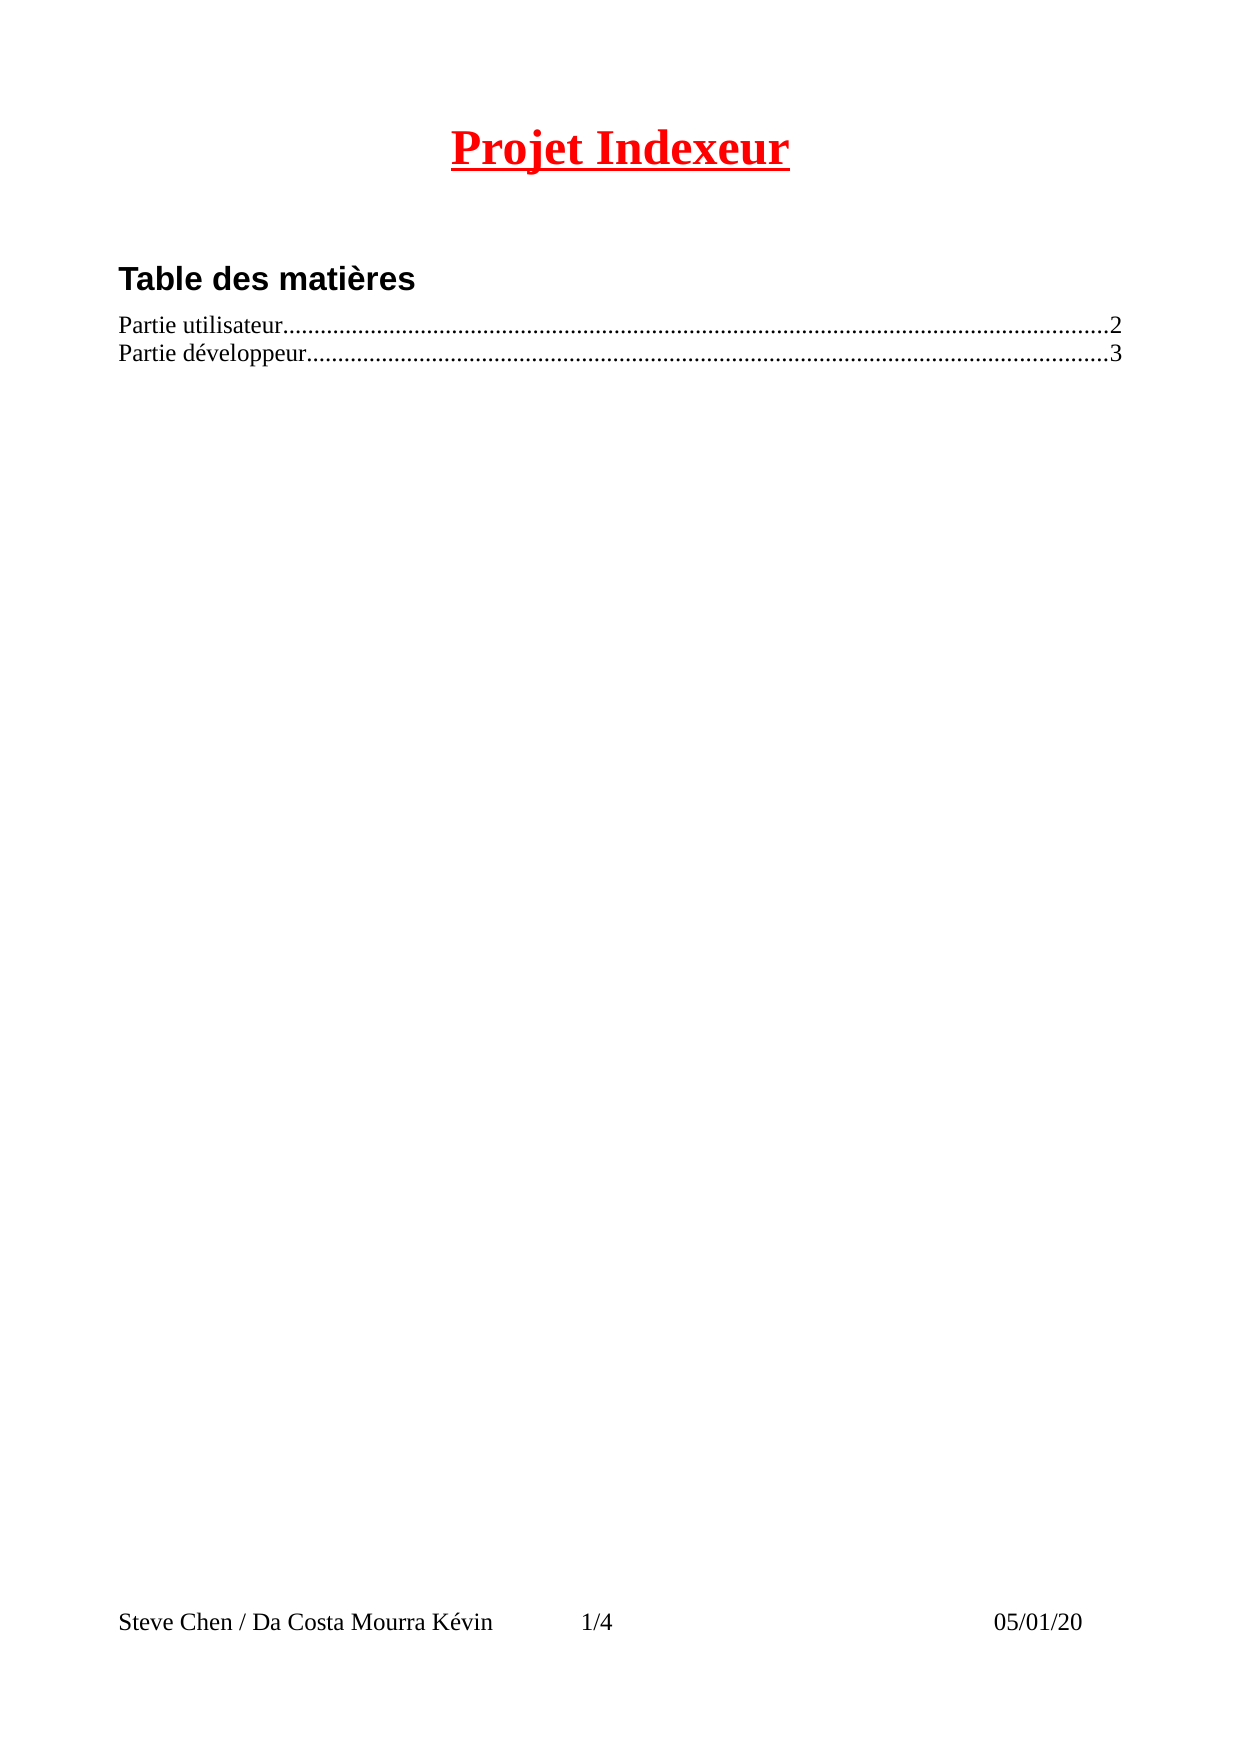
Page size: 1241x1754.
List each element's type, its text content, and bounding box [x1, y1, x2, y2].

text Partie utilisateur 2 [118, 310, 1122, 338]
subtitle Table des matières [118, 259, 1122, 297]
text Partie développeur 3 [118, 338, 1122, 367]
